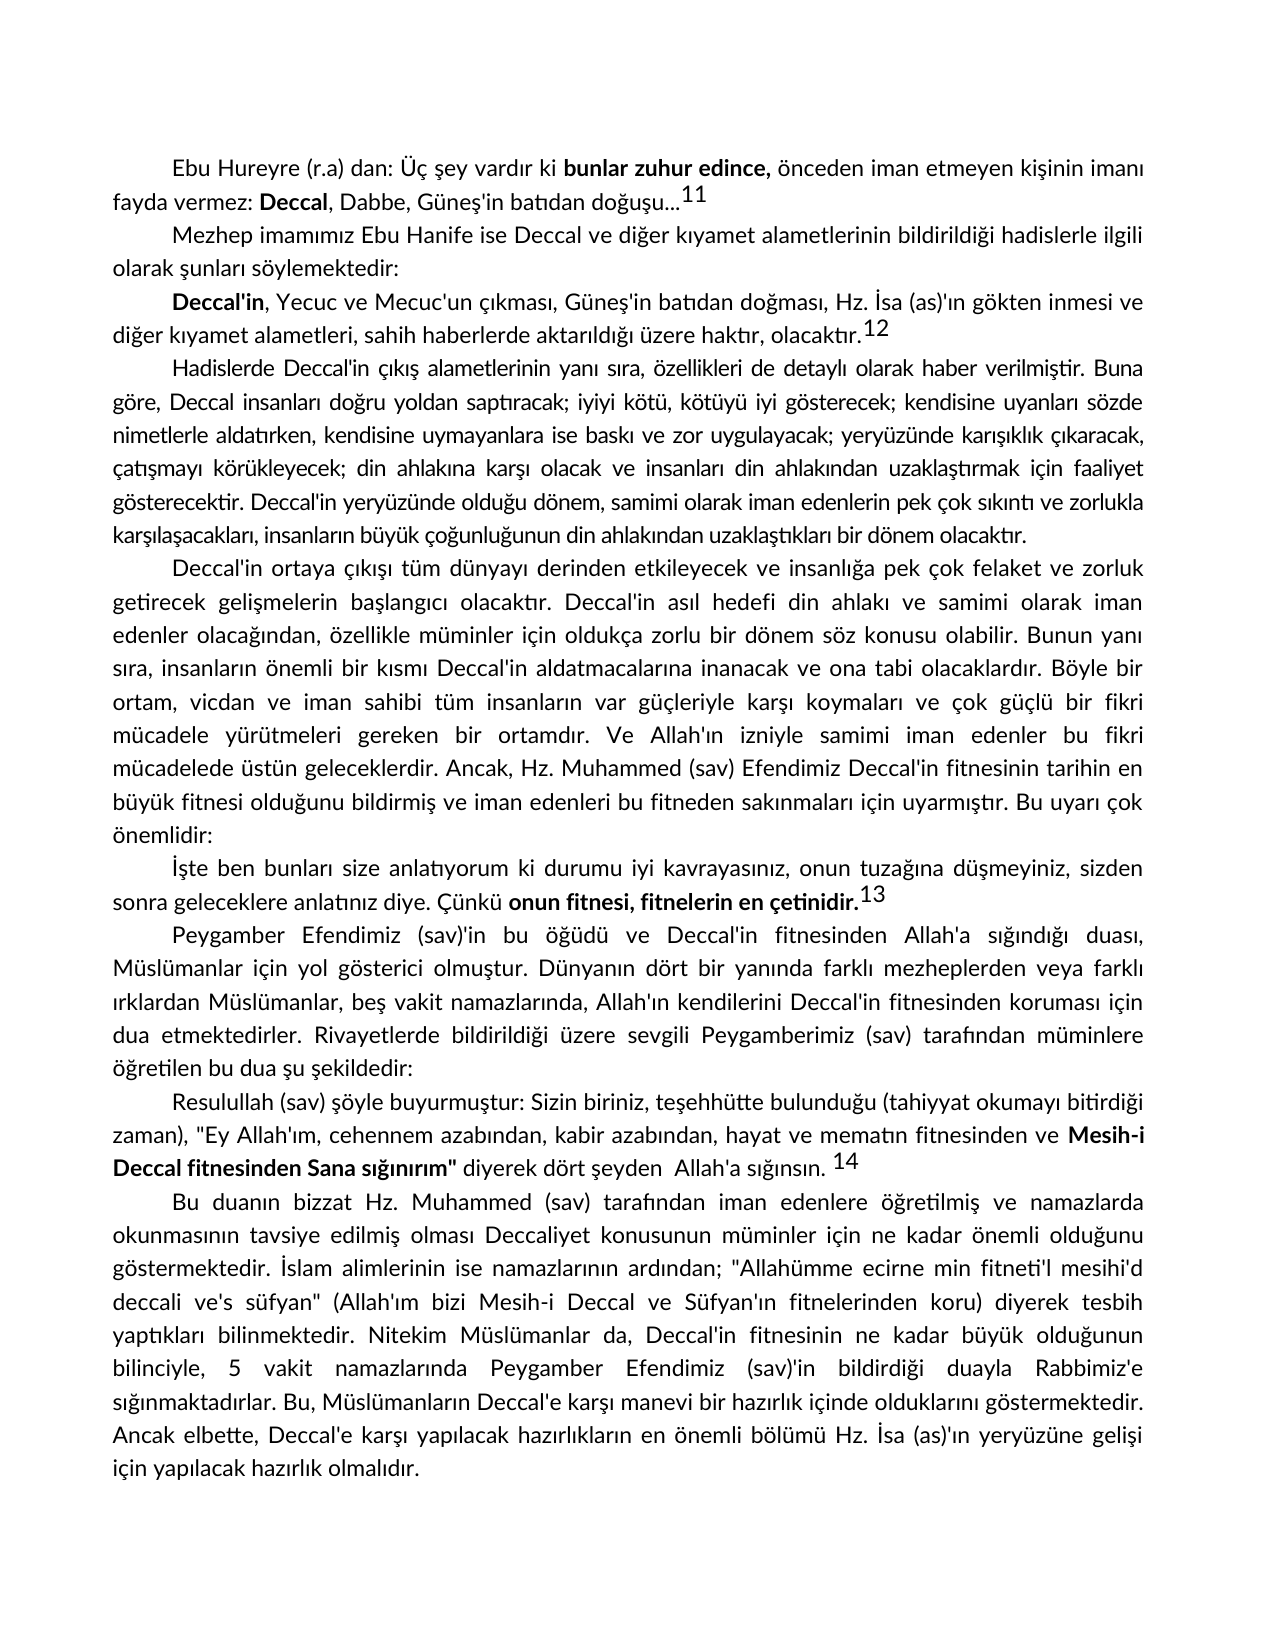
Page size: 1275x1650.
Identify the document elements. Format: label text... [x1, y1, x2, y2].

text Mezhep imamımız Ebu Hanife ise Deccal ve diğer kıyamet alametlerinin bildirildiği hadislerle ilgili olarak şunları söylemektedir: [112, 217, 1145, 283]
text Peygamber Efendimiz (sav)'in bu öğüdü ve Deccal'in fitnesinden Allah'a sığındığı duası, Müslümanlar için yol gösterici olmuştur. Dünyanın dört bir yanında farklı mezheplerden veya farklı ırklardan Müslümanlar, beş vakit namazlarında, Allah'ın kendilerini Deccal'in fitnesinden koruması için dua etmektedirler. Rivayetlerde bildirildiği üzere sevgili Peygamberimiz (sav) tarafından müminlere öğretilen bu dua şu şekildedir: [112, 917, 1145, 1083]
text İşte ben bunları size anlatıyorum ki durumu iyi kavrayasınız, onun tuzağına düşmeyiniz, sizden sonra geleceklere anlatınız diye. Çünkü onun fitnesi, fitnelerin en çetinidir.13 [112, 850, 1145, 917]
text Bu duanın bizzat Hz. Muhammed (sav) tarafından iman edenlere öğretilmiş ve namazlarda okunmasının tavsiye edilmiş olması Deccaliyet konusunun müminler için ne kadar önemli olduğunu göstermektedir. İslam alimlerinin ise namazlarının ardından; "Allahümme ecirne min fitneti'l mesihi'd deccali ve's süfyan" (Allah'ım bizi Mesih-i Deccal ve Süfyan'ın fitnelerinden koru) diyerek tesbih yaptıkları bilinmektedir. Nitekim Müslümanlar da, Deccal'in fitnesinin ne kadar büyük olduğunun bilinciyle, 5 vakit namazlarında Peygamber Efendimiz (sav)'in bildirdiği duayla Rabbimiz'e sığınmaktadırlar. Bu, Müslümanların Deccal'e karşı manevi bir hazırlık içinde olduklarını göstermektedir. Ancak elbette, Deccal'e karşı yapılacak hazırlıkların en önemli bölümü Hz. İsa (as)'ın yeryüzüne gelişi için yapılacak hazırlık olmalıdır. [112, 1183, 1145, 1483]
text Deccal'in, Yecuc ve Mecuc'un çıkması, Güneş'in batıdan doğması, Hz. İsa (as)'ın gökten inmesi ve diğer kıyamet alametleri, sahih haberlerde aktarıldığı üzere haktır, olacaktır.12 [112, 283, 1145, 350]
text Resulullah (sav) şöyle buyurmuştur: Sizin biriniz, teşehhütte bulunduğu (tahiyyat okumayı bitirdiği zaman), "Ey Allah'ım, cehennem azabından, kabir azabından, hayat ve mematın fitnesinden ve Mesih-i Deccal fitnesinden Sana sığınırım" diyerek dört şeyden Allah'a sığınsın. 14 [112, 1083, 1145, 1183]
text Hadislerde Deccal'in çıkış alametlerinin yanı sıra, özellikleri de detaylı olarak haber verilmiştir. Buna göre, Deccal insanları doğru yoldan saptıracak; iyiyi kötü, kötüyü iyi gösterecek; kendisine uyanları sözde nimetlerle aldatırken, kendisine uymayanlara ise baskı ve zor uygulayacak; yeryüzünde karışıklık çıkaracak, çatışmayı körükleyecek; din ahlakına karşı olacak ve insanları din ahlakından uzaklaştırmak için faaliyet gösterecektir. Deccal'in yeryüzünde olduğu dönem, samimi olarak iman edenlerin pek çok sıkıntı ve zorlukla karşılaşacakları, insanların büyük çoğunluğunun din ahlakından uzaklaştıkları bir dönem olacaktır. [112, 350, 1145, 550]
text Deccal'in ortaya çıkışı tüm dünyayı derinden etkileyecek ve insanlığa pek çok felaket ve zorluk getirecek gelişmelerin başlangıcı olacaktır. Deccal'in asıl hedefi din ahlakı ve samimi olarak iman edenler olacağından, özellikle müminler için oldukça zorlu bir dönem söz konusu olabilir. Bunun yanı sıra, insanların önemli bir kısmı Deccal'in aldatmacalarına inanacak ve ona tabi olacaklardır. Böyle bir ortam, vicdan ve iman sahibi tüm insanların var güçleriyle karşı koymaları ve çok güçlü bir fikri mücadele yürütmeleri gereken bir ortamdır. Ve Allah'ın izniyle samimi iman edenler bu fikri mücadelede üstün geleceklerdir. Ancak, Hz. Muhammed (sav) Efendimiz Deccal'in fitnesinin tarihin en büyük fitnesi olduğunu bildirmiş ve iman edenleri bu fitneden sakınmaları için uyarmıştır. Bu uyarı çok önemlidir: [112, 550, 1145, 850]
text Ebu Hureyre (r.a) dan: Üç şey vardır ki bunlar zuhur edince, önceden iman etmeyen kişinin imanı fayda vermez: Deccal, Dabbe, Güneş'in batıdan doğuşu...11 [112, 150, 1145, 217]
